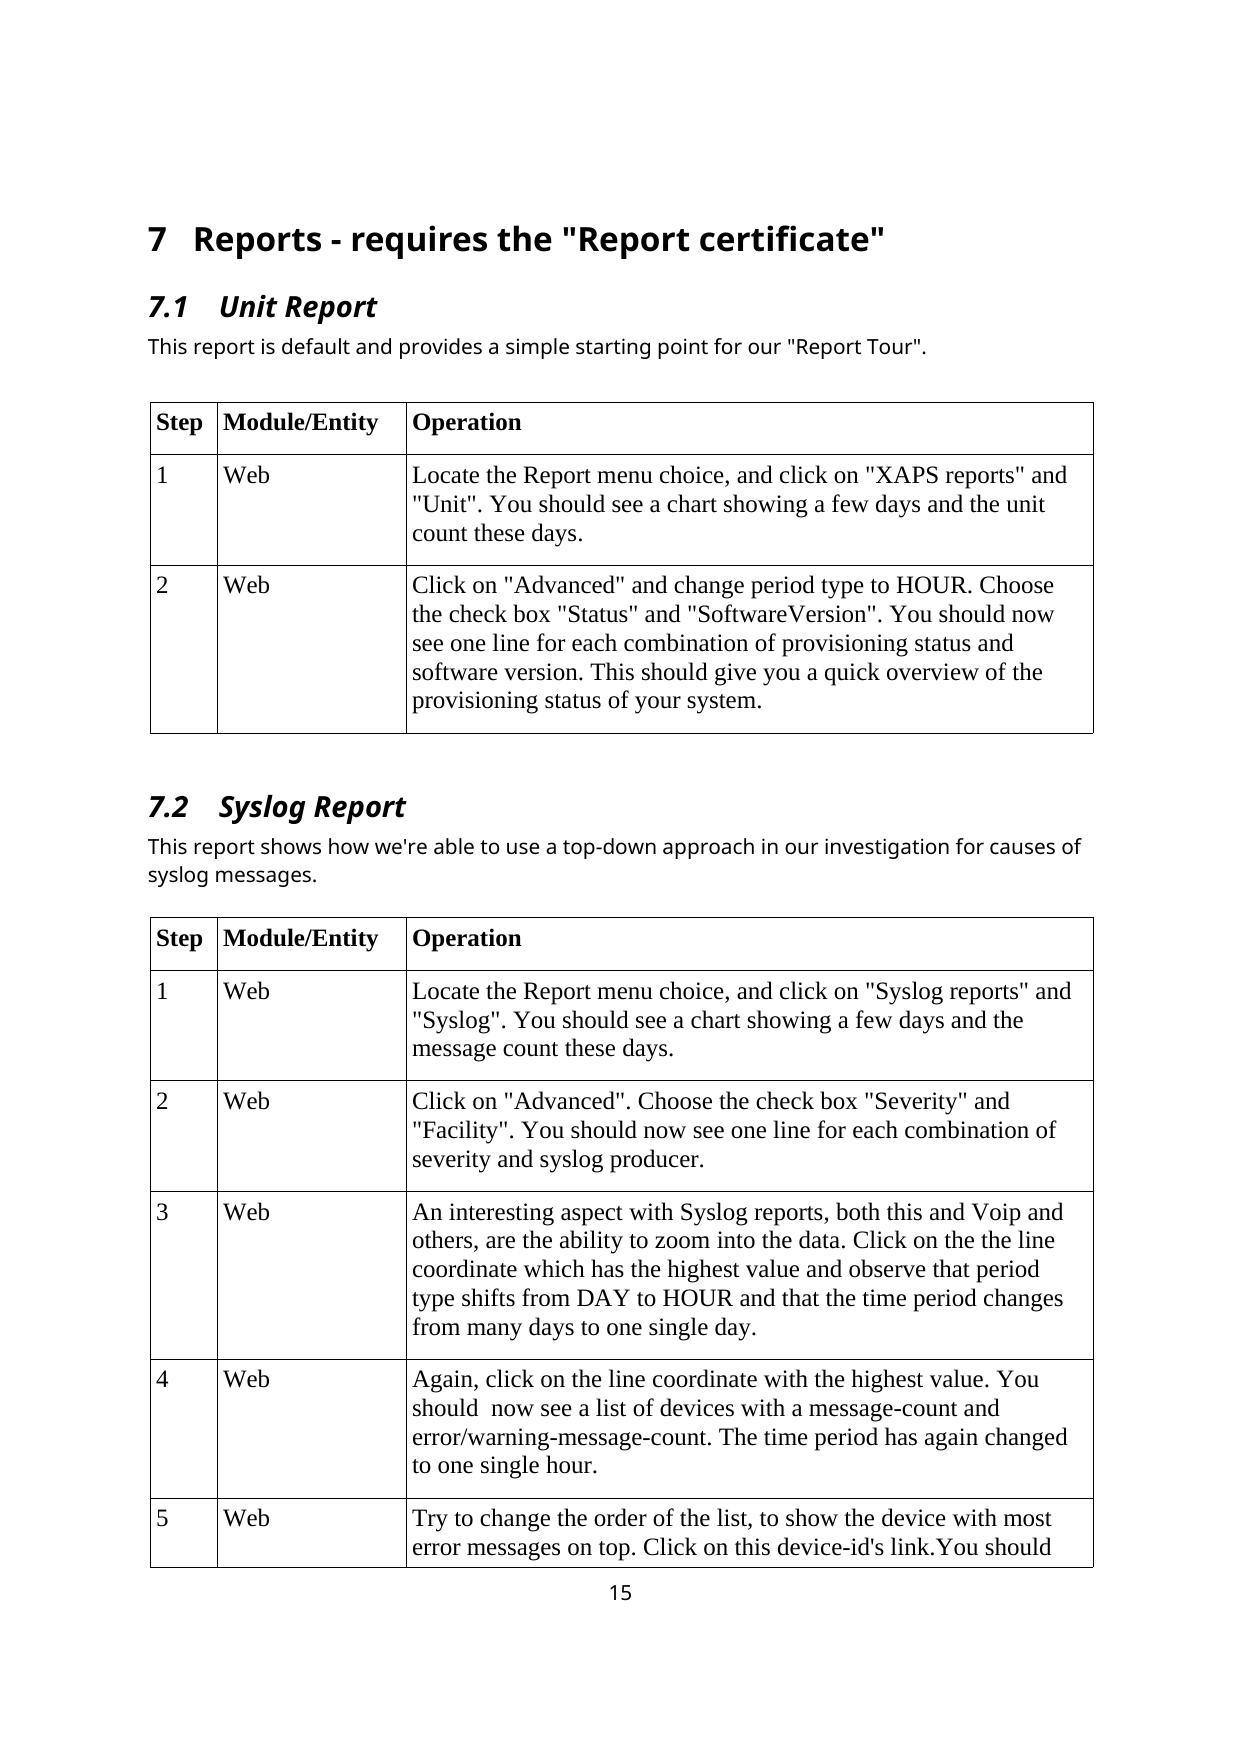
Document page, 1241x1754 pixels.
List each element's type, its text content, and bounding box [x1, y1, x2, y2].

table_cell 4 [151, 1360, 217, 1498]
table_cell Click on "Advanced". Choose the check box "Severity" and "Facility". You should now see one line for each combination of severity and syslog producer. [407, 1081, 1093, 1191]
table_header Operation [407, 918, 1093, 970]
subtitle Unit Report [148, 286, 1092, 326]
table_cell Web [218, 1360, 406, 1498]
subtitle Syslog Report [148, 786, 1092, 826]
table_cell Try to change the order of the list, to show the device with most error messages on top. Click on this device-id's link.You should [407, 1499, 1093, 1567]
table_cell Web [218, 1499, 406, 1567]
table_cell 2 [151, 566, 217, 732]
table_cell Web [218, 1192, 406, 1358]
table_header Module/Entity [218, 403, 406, 454]
table_cell Click on "Advanced" and change period type to HOUR. Choose the check box "Status" and "SoftwareVersion". You should now see one line for each combination of provisioning status and software version. This should give you a quick overview of the provisioning status of your system. [407, 566, 1093, 732]
table_cell Web [218, 971, 406, 1080]
table_cell Locate the Report menu choice, and click on "Syslog reports" and "Syslog". You should see a chart showing a few days and the message count these days. [407, 971, 1093, 1080]
text This report shows how we're able to use a top-down approach in our investigation for causes of syslog messages. [148, 832, 1092, 889]
text This report is default and provides a simple starting point for our "Report Tour". [148, 332, 1092, 361]
table_header Module/Entity [218, 918, 406, 970]
subtitle Reports - requires the "Report certificate" [148, 216, 1092, 261]
table_cell Web [218, 1081, 406, 1191]
table_cell 5 [151, 1499, 217, 1567]
table_cell Again, click on the line coordinate with the highest value. You should now see a list of devices with a message-count and error/warning-message-count. The time period has again changed to one single hour. [407, 1360, 1093, 1498]
table_cell Web [218, 455, 406, 565]
table_header Step [151, 918, 217, 970]
table_cell 1 [151, 455, 217, 565]
table_header Step [151, 403, 217, 454]
table_cell 1 [151, 971, 217, 1080]
table_cell Web [218, 566, 406, 732]
table_cell 2 [151, 1081, 217, 1191]
table_cell 3 [151, 1192, 217, 1358]
table_header Operation [407, 403, 1093, 454]
table_cell An interesting aspect with Syslog reports, both this and Voip and others, are the ability to zoom into the data. Click on the the line coordinate which has the highest value and observe that period type shifts from DAY to HOUR and that the time period changes from many days to one single day. [407, 1192, 1093, 1358]
table_cell Locate the Report menu choice, and click on "XAPS reports" and "Unit". You should see a chart showing a few days and the unit count these days. [407, 455, 1093, 565]
